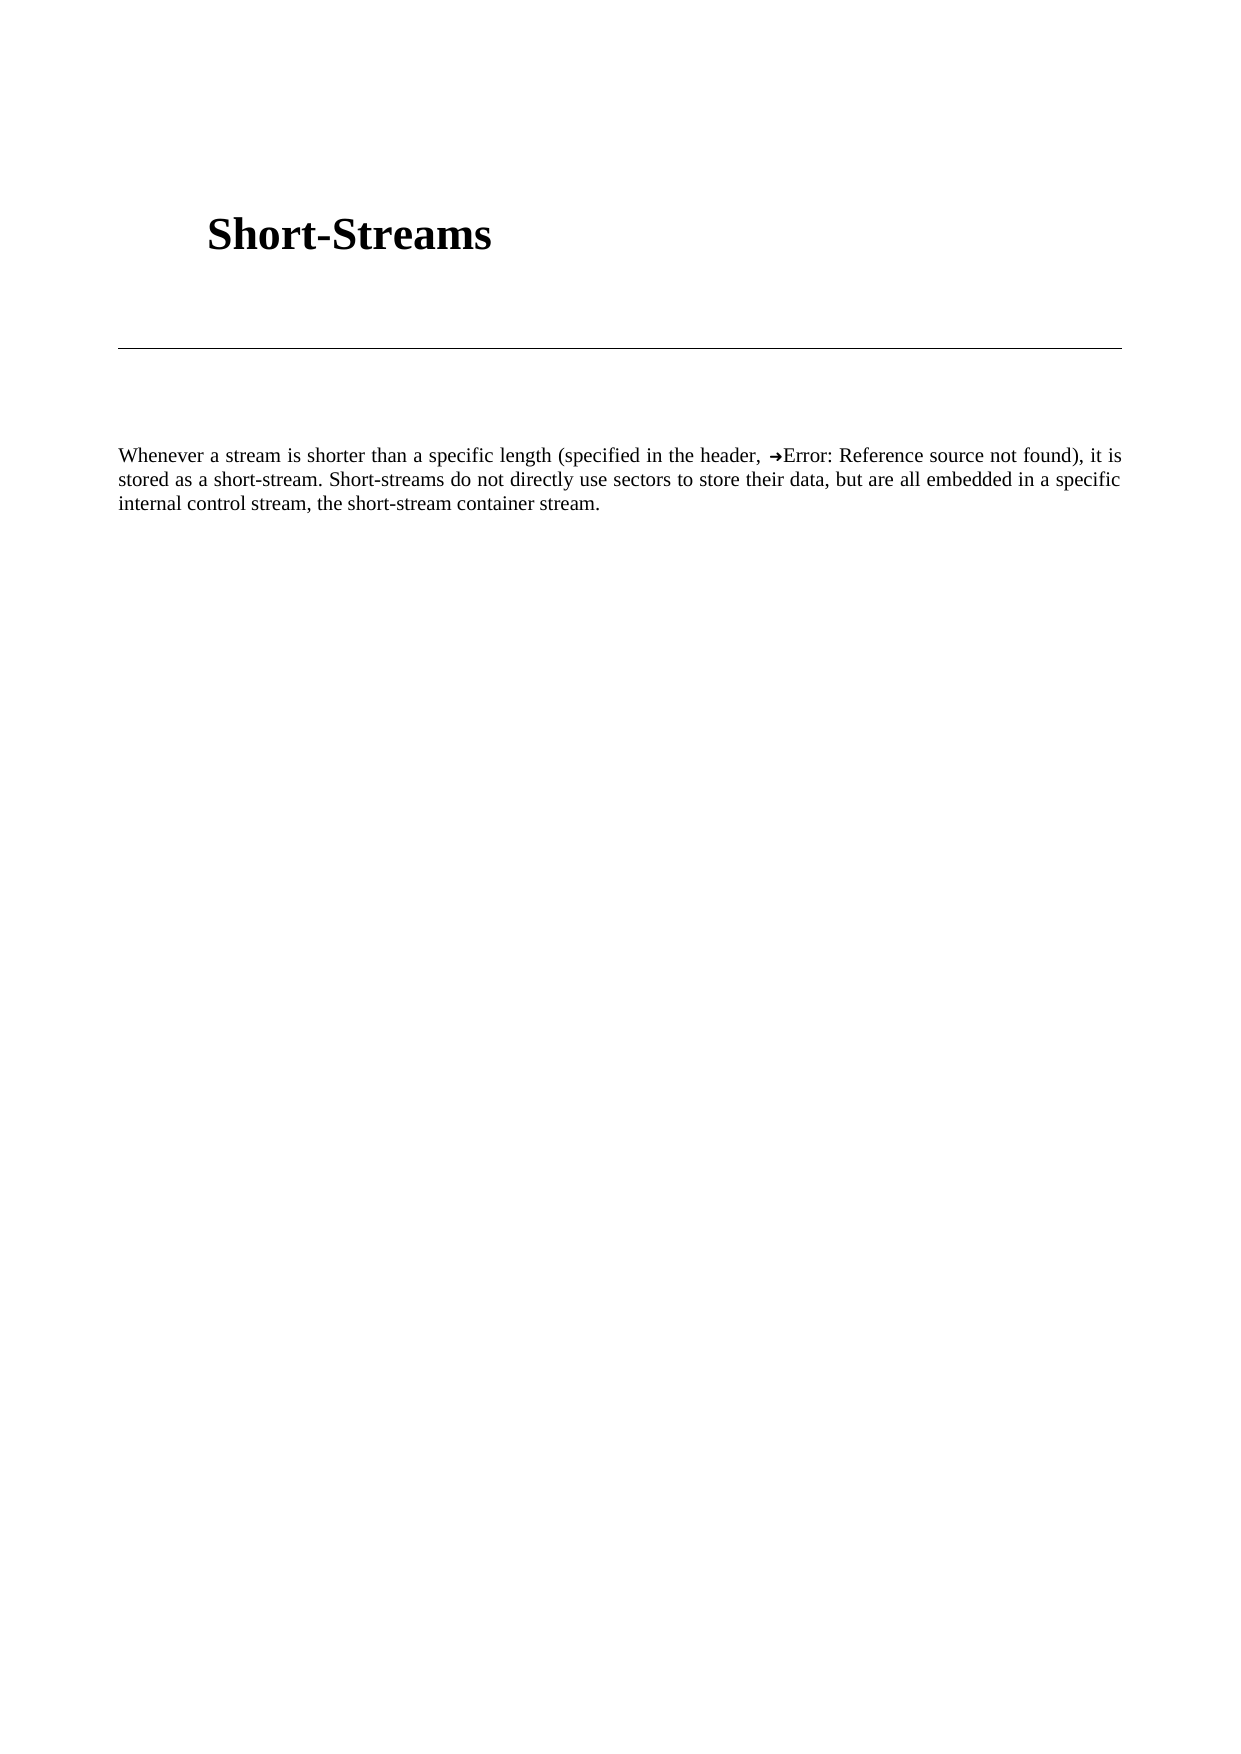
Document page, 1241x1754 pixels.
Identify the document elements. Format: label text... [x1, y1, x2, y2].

text Whenever a stream is shorter than a specific length (specified in the header, ➜4.1), it is stored as a short-stream. Short-streams do not directly use sectors to store their data, but are all embedded in a specific internal control stream, the short-stream container stream. [118, 443, 1122, 515]
text Short-Streams [119, 119, 1122, 348]
